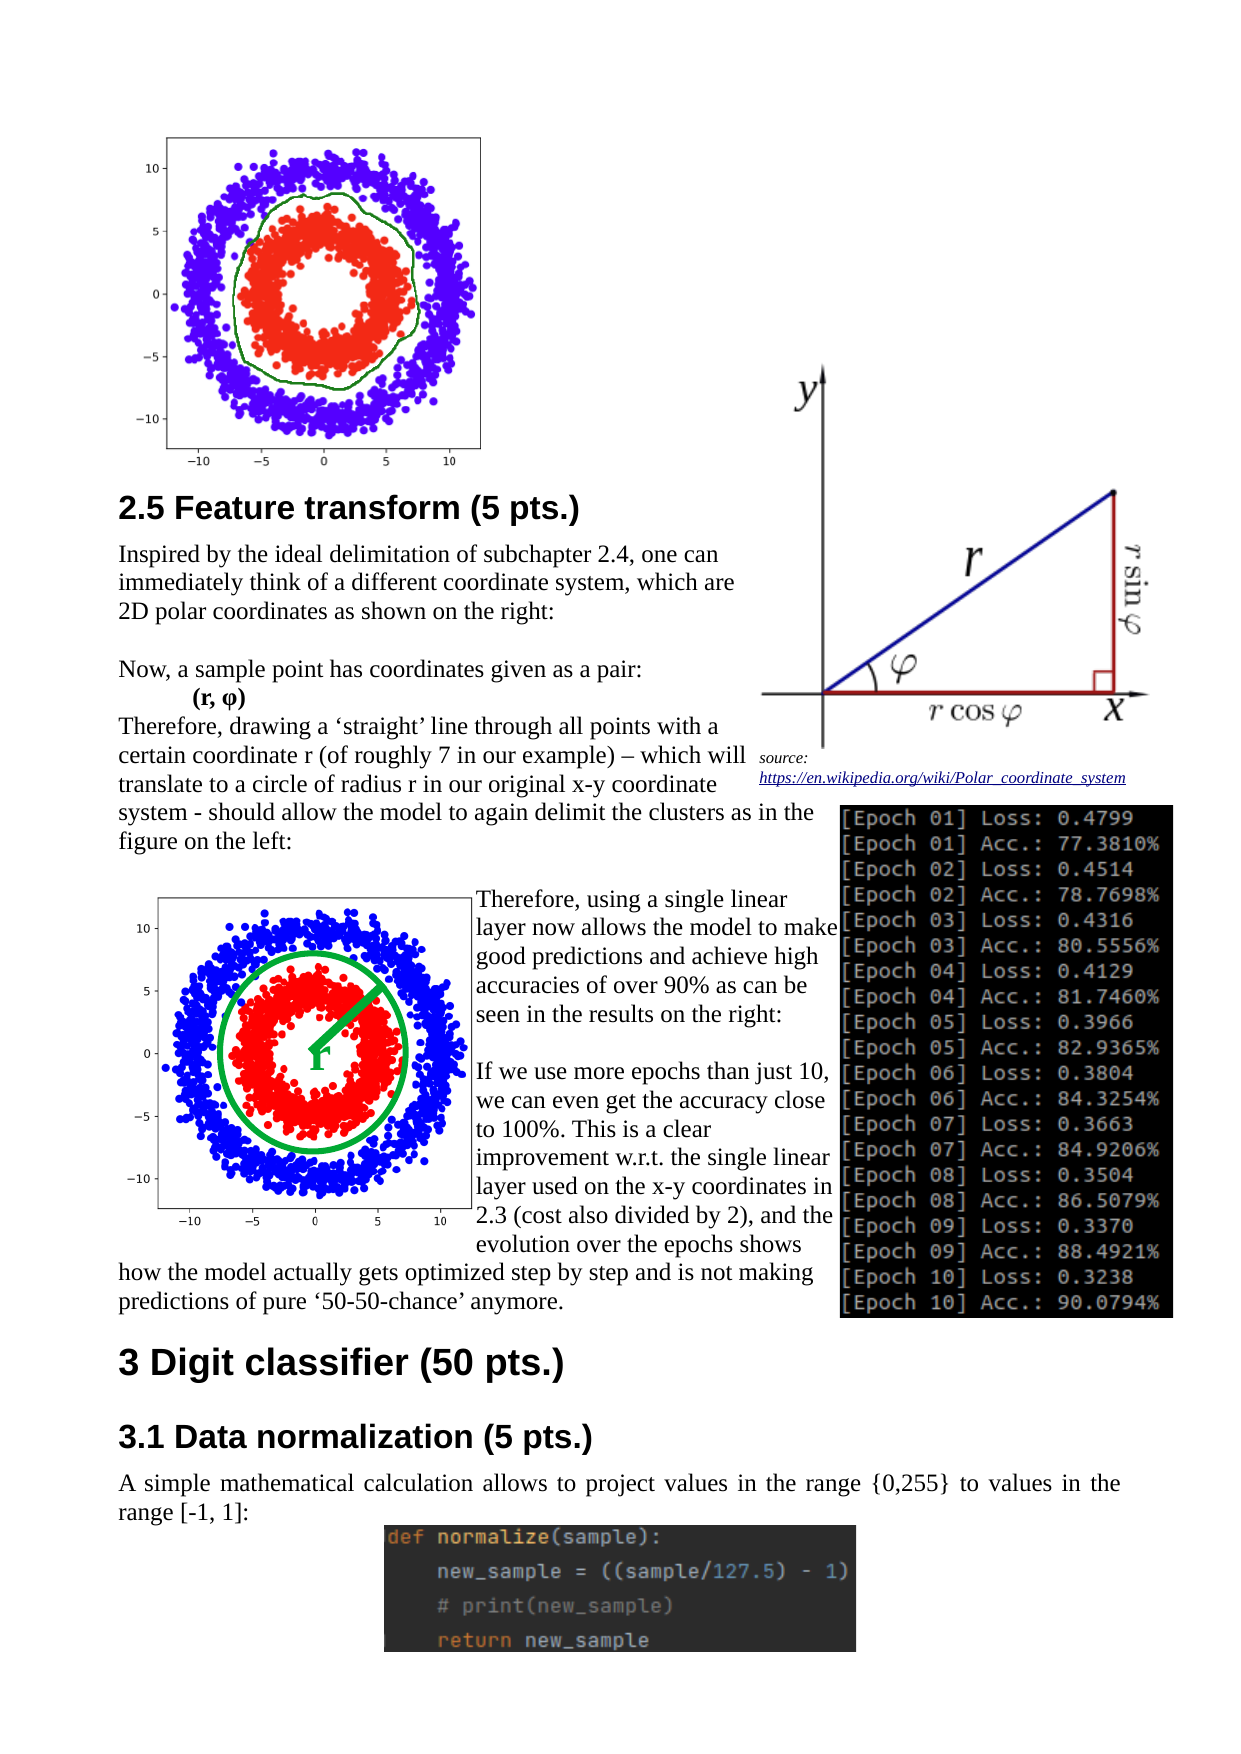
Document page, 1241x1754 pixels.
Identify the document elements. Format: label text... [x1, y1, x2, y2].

text A simple mathematical calculation allows to project values in the range {0,255} to values in the range [-1, 1]: [118, 1468, 1122, 1526]
text Inspired by the ideal delimitation of subchapter 2.4, one can immediately think of a different coordinate system, which are 2D polar coordinates as shown on the right: [118, 539, 759, 625]
text source: https://en.wikipedia.org/wiki/Polar_coordinate_system [759, 749, 1150, 787]
picture [126, 888, 476, 1230]
subtitle 3 Digit classifier (50 pts.) [118, 1340, 1122, 1383]
text If we use more epochs than just 10, we can even get the accuracy close to 100%. This is a clear improvement w.r.t. the single linear layer used on the x-y coordinates in 2.3 (cost also divided by 2), and the evolution over the epochs shows how the model actually gets optimized step by step and is not making predictions of pure ‘50-50-chance’ anymore. [118, 1056, 839, 1315]
text Now, a sample point has coordinates given as a pair: [118, 654, 759, 682]
subtitle 3.1 Data normalization (5 pts.) [118, 1417, 1122, 1456]
text (r, φ) [118, 682, 759, 711]
picture [839, 805, 1174, 1318]
picture [384, 1525, 857, 1652]
picture [124, 127, 481, 468]
subtitle 2.5 Feature transform (5 pts.) [118, 487, 759, 526]
text Therefore, drawing a ‘straight’ line through all points with a certain coordinate r (of roughly 7 in our example) – which will translate to a circle of radius r in our original x-y coordinate system - should allow the model to again delimit the clusters as in the figure on the left: [118, 711, 1122, 855]
picture [759, 360, 1150, 749]
text Therefore, using a single linear layer now allows the model to make good predictions and achieve high accuracies of over 90% as can be seen in the results on the right: [118, 884, 839, 1027]
